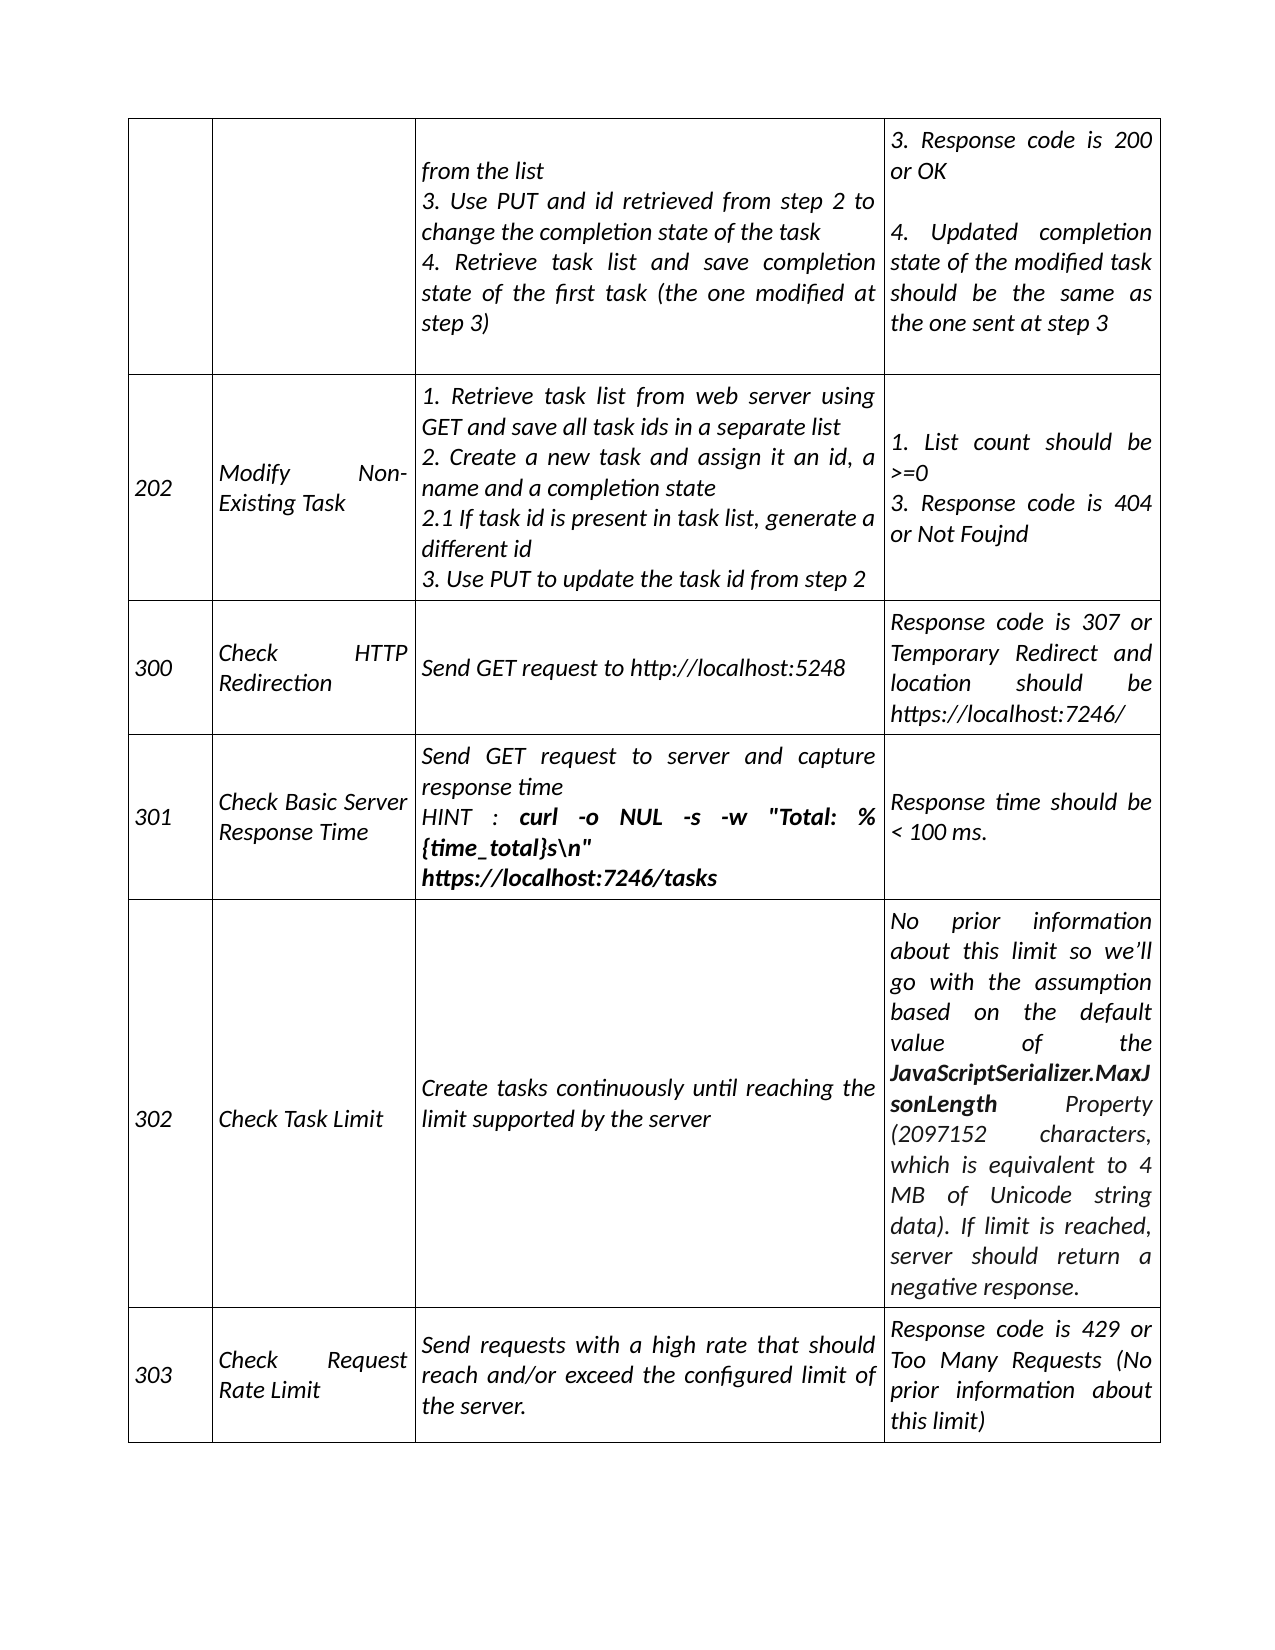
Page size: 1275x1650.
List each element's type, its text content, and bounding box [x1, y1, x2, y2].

table_cell Response code is 429 or Too Many Requests (No prior information about this limit) [885, 1308, 1160, 1441]
table_cell Send GET request to server and capture response time HINT : curl -o NUL -s -w "Total: %{time_total}s\n" https://localhost:7246/tasks [416, 735, 884, 898]
table_cell Send requests with a high rate that should reach and/or exceed the configured limit of the server. [416, 1308, 884, 1441]
table_cell Response time should be < 100 ms. [885, 735, 1160, 898]
table_cell Create tasks continuously until reaching the limit supported by the server [416, 900, 884, 1307]
table_cell 202 [129, 375, 212, 600]
table_cell 3. Response code is 200 or OK 4. Updated completion state of the modified task should be the same as the one sent at step 3 [885, 119, 1160, 374]
table_cell Check Basic Server Response Time [213, 735, 415, 898]
table_cell Check Request Rate Limit [213, 1308, 415, 1441]
table_cell Response code is 307 or Temporary Redirect and location should be https://localhost:7246/ [885, 601, 1160, 734]
table_cell Send GET request to http://localhost:5248 [416, 601, 884, 734]
table_cell 301 [129, 735, 212, 898]
table_cell No prior information about this limit so we’ll go with the assumption based on the default value of the JavaScriptSerializer.MaxJsonLength Property (2097152 characters, which is equivalent to 4 MB of Unicode string data). If limit is reached, server should return a negative response. [885, 900, 1160, 1307]
table_cell 303 [129, 1308, 212, 1441]
table_cell [213, 119, 415, 374]
table_cell 1. Retrieve task list from web server using GET and save all task ids in a separate list 2. Create a new task and assign it an id, a name and a completion state 2.1 If task id is present in task list, generate a different id 3. Use PUT to update the task id from step 2 [416, 375, 884, 600]
table_cell Check Task Limit [213, 900, 415, 1307]
table_cell 300 [129, 601, 212, 734]
table_cell 302 [129, 900, 212, 1307]
table_cell 1. List count should be >=0 3. Response code is 404 or Not Foujnd [885, 375, 1160, 600]
table_cell from the list 3. Use PUT and id retrieved from step 2 to change the completion state of the task 4. Retrieve task list and save completion state of the first task (the one modified at step 3) [416, 119, 884, 374]
table_cell Check HTTP Redirection [213, 601, 415, 734]
table_cell [129, 119, 212, 374]
table_cell Modify Non-Existing Task [213, 375, 415, 600]
